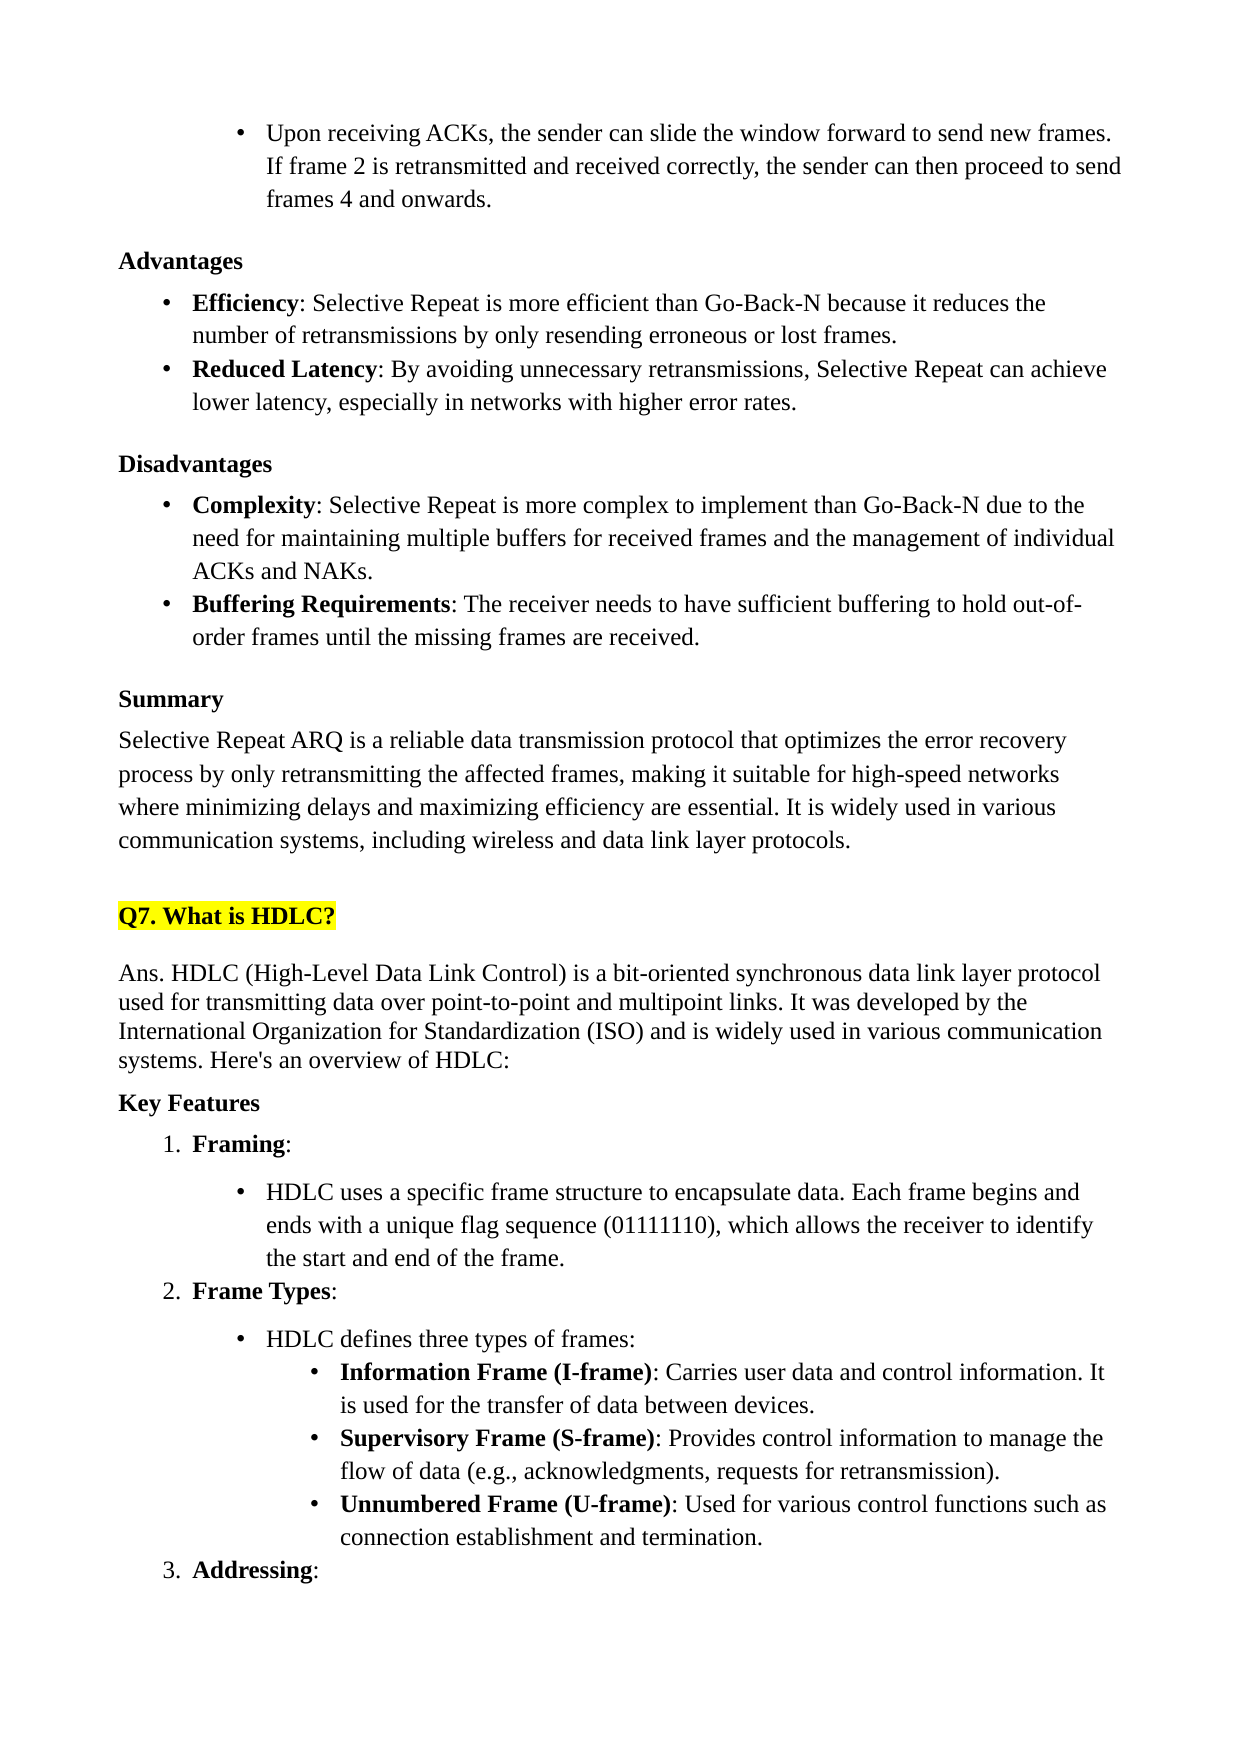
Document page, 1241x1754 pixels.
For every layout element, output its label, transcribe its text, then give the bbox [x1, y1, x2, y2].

list Framing: [162, 1129, 1122, 1158]
subtitle Disadvantages [118, 449, 1122, 478]
text Ans. HDLC (High-Level Data Link Control) is a bit-oriented synchronous data link layer protocol used for transmitting data over point-to-point and multipoint links. It was developed by the International Organization for Standardization (ISO) and is widely used in various communication systems. Here's an overview of HDLC: [118, 958, 1122, 1073]
list HDLC defines three types of frames: [236, 1324, 1122, 1352]
subtitle Key Features [118, 1088, 1122, 1117]
list Information Frame (I-frame): Carries user data and control information. It is used for the transfer of data between devices. [310, 1357, 1122, 1418]
list Efficiency: Selective Repeat is more efficient than Go-Back-N because it reduces the number of retransmissions by only resending erroneous or lost frames. [162, 288, 1122, 349]
list Complexity: Selective Repeat is more complex to implement than Go-Back-N due to the need for maintaining multiple buffers for received frames and the management of individual ACKs and NAKs. [162, 490, 1122, 585]
list Supervisory Frame (S-frame): Provides control information to manage the flow of data (e.g., acknowledgments, requests for retransmission). [310, 1423, 1122, 1484]
list Reduced Latency: By avoiding unnecessary retransmissions, Selective Repeat can achieve lower latency, especially in networks with higher error rates. [162, 354, 1122, 415]
list Frame Types: [162, 1276, 1122, 1305]
list Buffering Requirements: The receiver needs to have sufficient buffering to hold out-of-order frames until the missing frames are received. [162, 589, 1122, 651]
list Addressing: [162, 1555, 1122, 1583]
text Selective Repeat ARQ is a reliable data transmission protocol that optimizes the error recovery process by only retransmitting the affected frames, making it suitable for high-speed networks where minimizing delays and maximizing efficiency are essential. It is widely used in various communication systems, including wireless and data link layer protocols. [118, 726, 1122, 853]
text Q7. What is HDLC? [118, 901, 1122, 930]
list HDLC uses a specific frame structure to encapsulate data. Each frame begins and ends with a unique flag sequence (01111110), which allows the receiver to identify the start and end of the frame. [236, 1177, 1122, 1272]
subtitle Advantages [118, 246, 1122, 275]
list Unnumbered Frame (U-frame): Used for various control functions such as connection establishment and termination. [310, 1489, 1122, 1551]
list Upon receiving ACKs, the sender can slide the window forward to send new frames. If frame 2 is retransmitted and received correctly, the sender can then proceed to send frames 4 and onwards. [236, 118, 1122, 213]
subtitle Summary [118, 684, 1122, 713]
